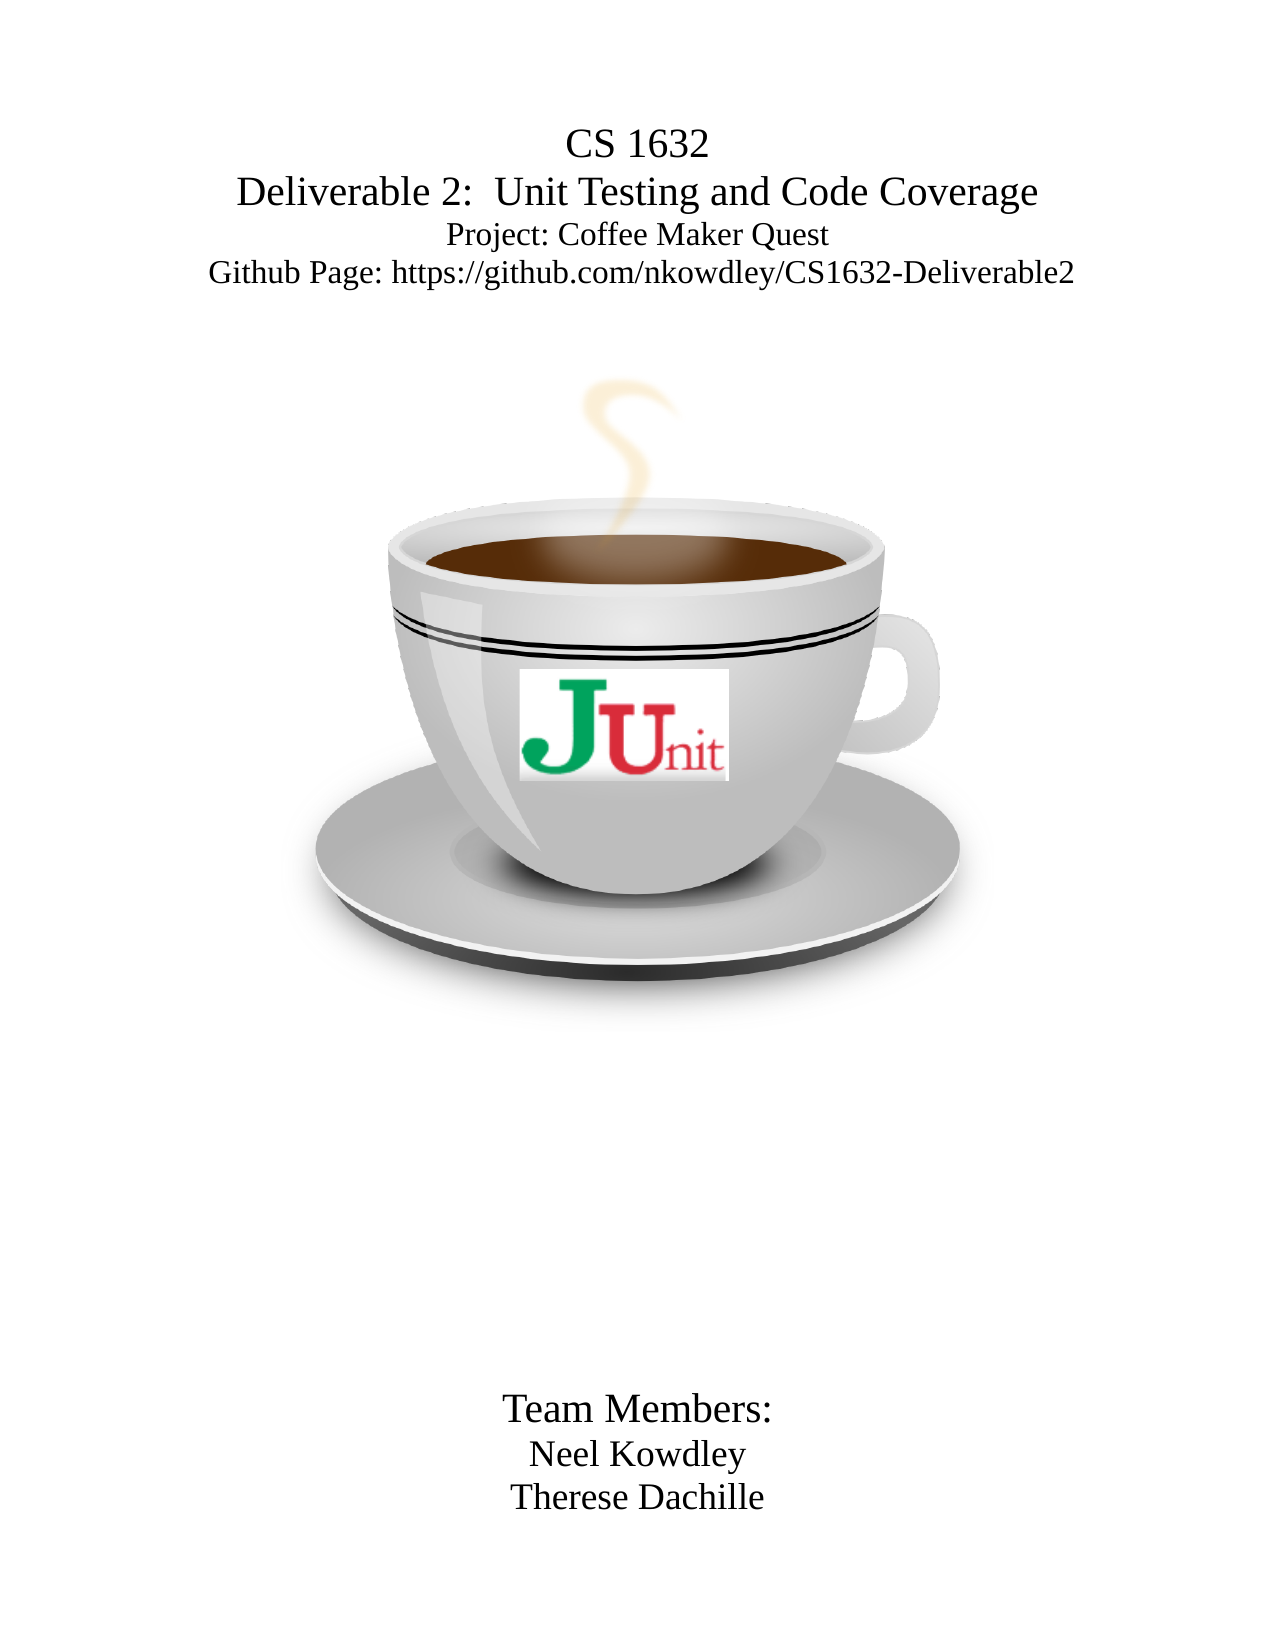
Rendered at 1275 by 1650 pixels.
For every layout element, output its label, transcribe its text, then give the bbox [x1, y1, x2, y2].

text Deliverable 2: Unit Testing and Code Coverage [118, 166, 1157, 214]
text Therese Dachille [118, 1474, 1157, 1517]
text Team Members: [118, 1383, 1157, 1431]
picture [280, 348, 995, 1032]
text Github Page: https://github.com/nkowdley/CS1632-Deliverable2 [118, 252, 1157, 291]
text Neel Kowdley [118, 1431, 1157, 1474]
text CS 1632 [118, 118, 1157, 166]
text Project: Coffee Maker Quest [118, 214, 1157, 252]
